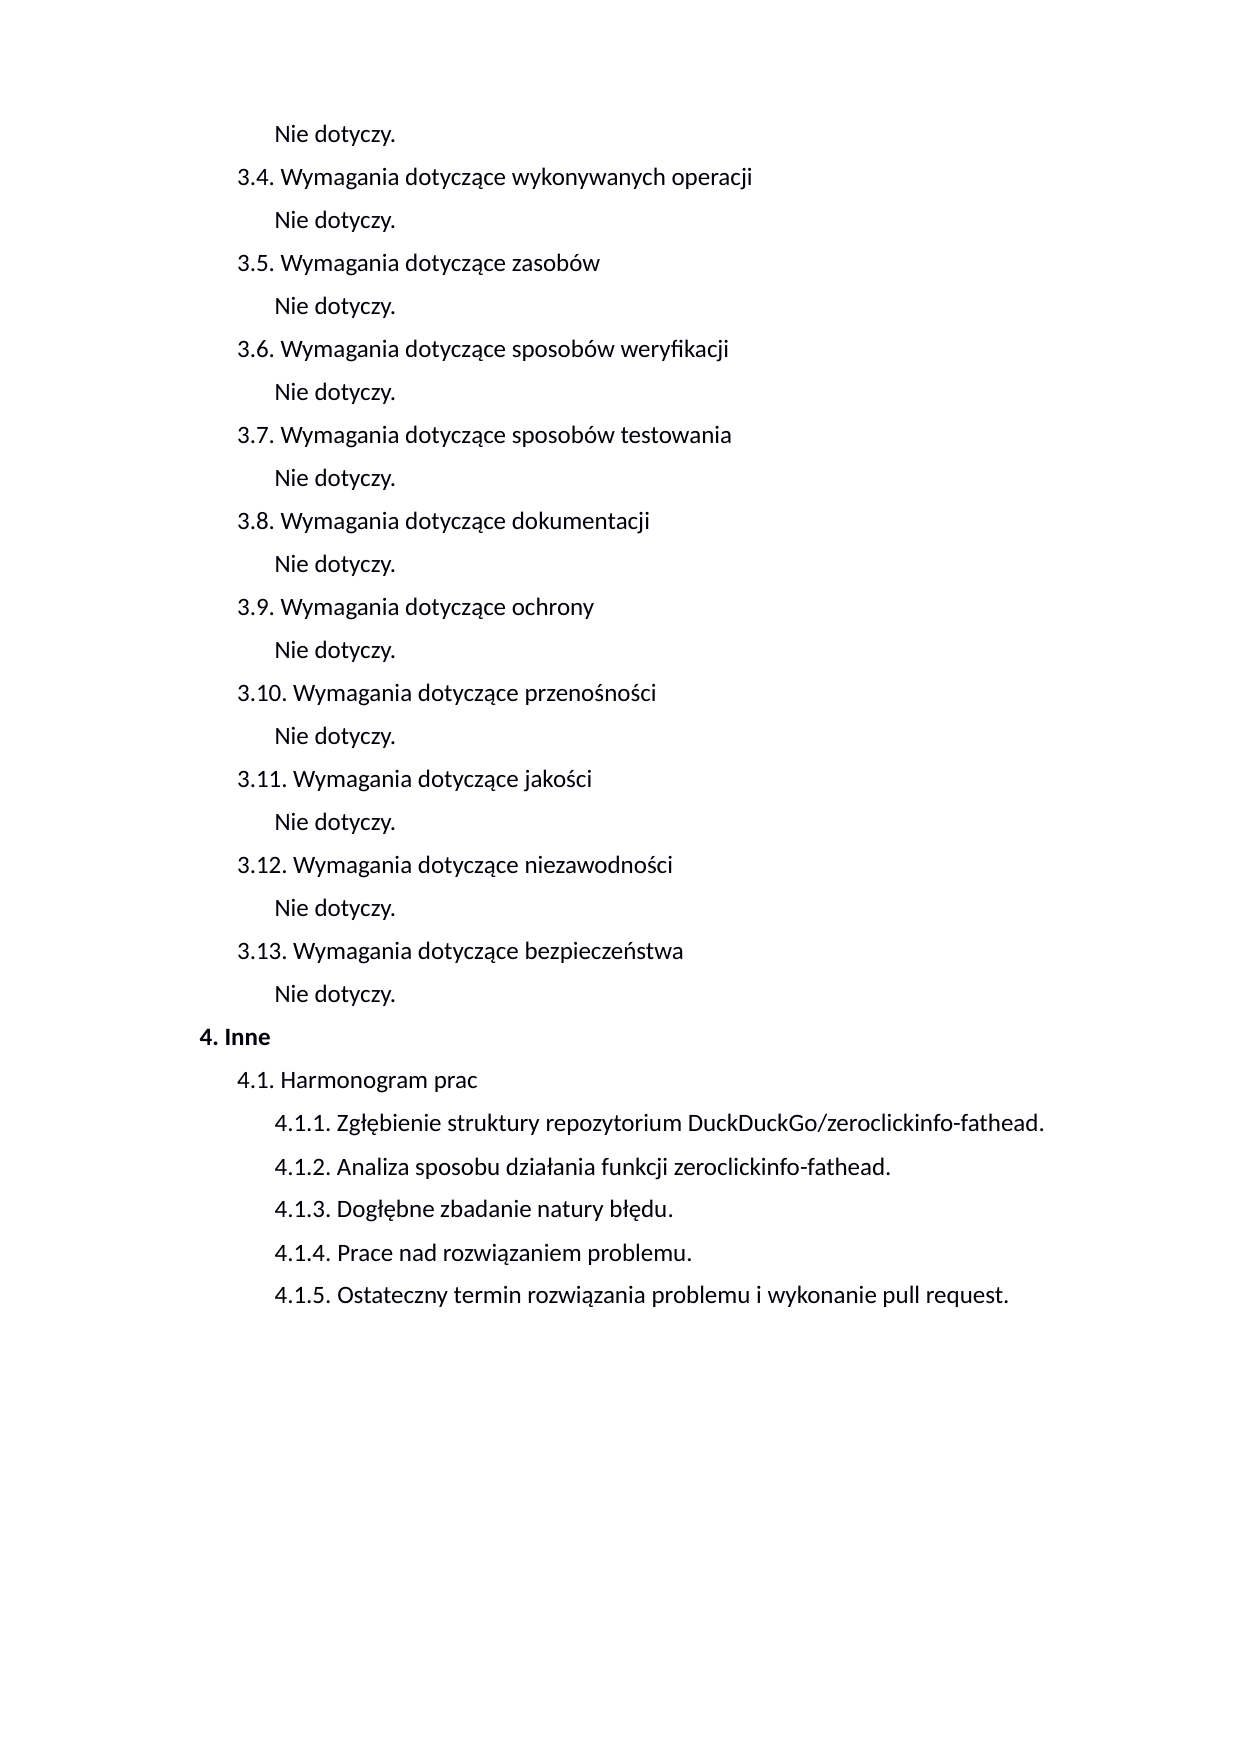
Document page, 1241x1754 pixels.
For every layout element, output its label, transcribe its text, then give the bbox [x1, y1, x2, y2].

text Nie dotyczy. [274, 204, 1122, 235]
text Nie dotyczy. [274, 462, 1122, 493]
text Nie dotyczy. [274, 118, 1122, 149]
text 3.4. Wymagania dotyczące wykonywanych operacji [237, 161, 1122, 192]
text 4.1. Harmonogram prac [237, 1064, 1122, 1095]
text Nie dotyczy. [274, 548, 1122, 579]
text 3.10. Wymagania dotyczące przenośności [237, 677, 1122, 708]
text Nie dotyczy. [274, 892, 1122, 923]
text 4.1.3. Dogłębne zbadanie natury błędu. [274, 1194, 1122, 1224]
text 3.12. Wymagania dotyczące niezawodności [237, 849, 1122, 880]
text 3.5. Wymagania dotyczące zasobów [237, 247, 1122, 278]
text 4. Inne [199, 1022, 1122, 1052]
text 3.6. Wymagania dotyczące sposobów weryfikacji [237, 333, 1122, 364]
text Nie dotyczy. [274, 978, 1122, 1009]
text Nie dotyczy. [274, 290, 1122, 321]
text 4.1.4. Prace nad rozwiązaniem problemu. [274, 1237, 1122, 1267]
text 3.7. Wymagania dotyczące sposobów testowania [237, 419, 1122, 450]
text 3.11. Wymagania dotyczące jakości [237, 763, 1122, 794]
text Nie dotyczy. [274, 720, 1122, 751]
text 3.9. Wymagania dotyczące ochrony [237, 591, 1122, 622]
text 4.1.5. Ostateczny termin rozwiązania problemu i wykonanie pull request. [274, 1280, 1122, 1310]
text Nie dotyczy. [274, 806, 1122, 837]
text 3.13. Wymagania dotyczące bezpieczeństwa [237, 936, 1122, 966]
text Nie dotyczy. [274, 376, 1122, 407]
text 3.8. Wymagania dotyczące dokumentacji [237, 505, 1122, 536]
text Nie dotyczy. [274, 634, 1122, 665]
text 4.1.1. Zgłębienie struktury repozytorium DuckDuckGo/zeroclickinfo-fathead. [274, 1108, 1122, 1138]
text 4.1.2. Analiza sposobu działania funkcji zeroclickinfo-fathead. [274, 1151, 1122, 1181]
